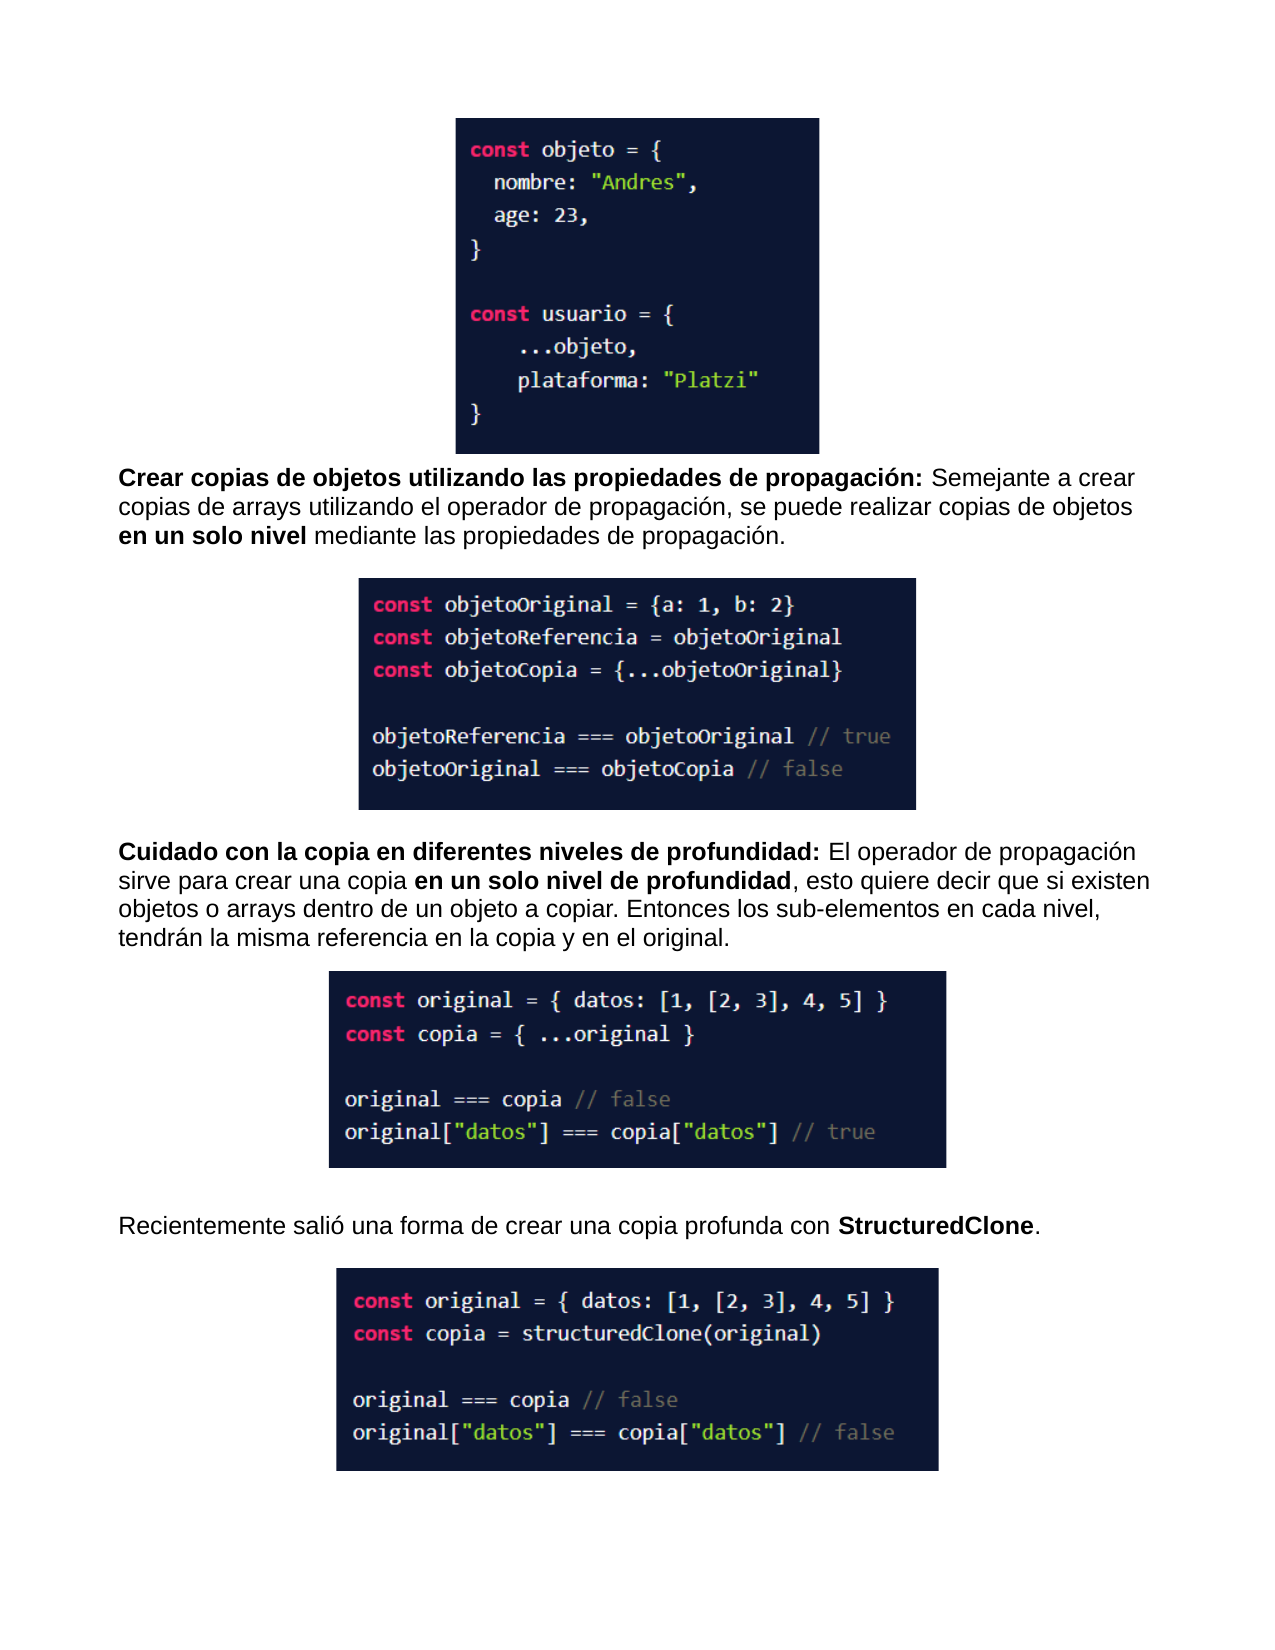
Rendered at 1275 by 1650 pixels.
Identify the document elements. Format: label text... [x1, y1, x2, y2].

picture [455, 118, 820, 454]
text Crear copias de objetos utilizando las propiedades de propagación: Semejante a crear copias de arrays utilizando el operador de propagación, se puede realizar copias de objetos en un solo nivel mediante las propiedades de propagación. [118, 463, 1157, 549]
text Cuidado con la copia en diferentes niveles de profundidad: El operador de propagación sirve para crear una copia en un solo nivel de profundidad, esto quiere decir que si existen objetos o arrays dentro de un objeto a copiar. Entonces los sub-elementos en cada nivel, tendrán la misma referencia en la copia y en el original. [118, 837, 1157, 952]
picture [328, 971, 947, 1168]
picture [358, 578, 917, 810]
picture [336, 1268, 939, 1471]
text Recientemente salió una forma de crear una copia profunda con StructuredClone. [118, 1211, 1157, 1239]
